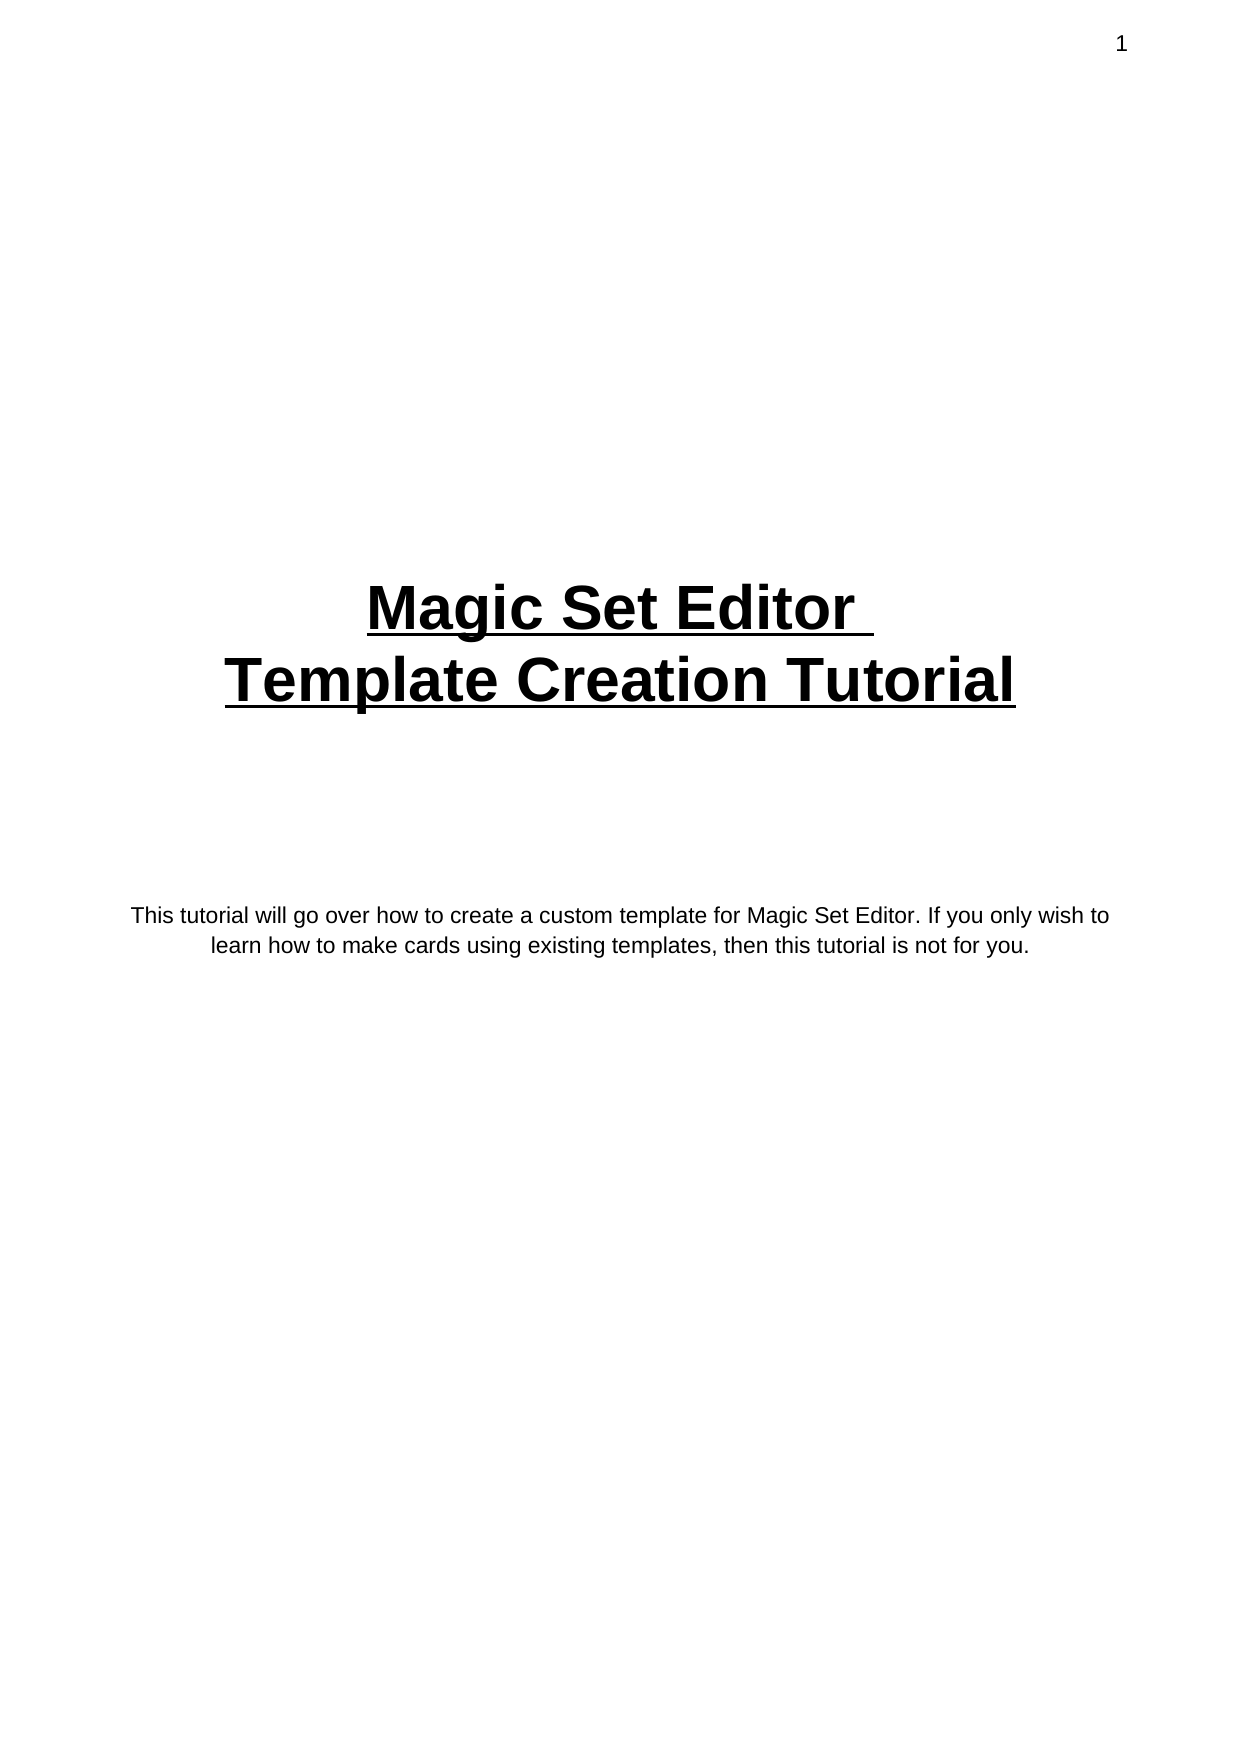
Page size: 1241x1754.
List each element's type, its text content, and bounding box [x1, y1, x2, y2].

title Magic Set Editor Template Creation Tutorial [112, 571, 1128, 714]
text This tutorial will go over how to create a custom template for Magic Set Editor. If you only wish to learn how to make cards using existing templates, then this tutorial is not for you. [112, 902, 1128, 959]
